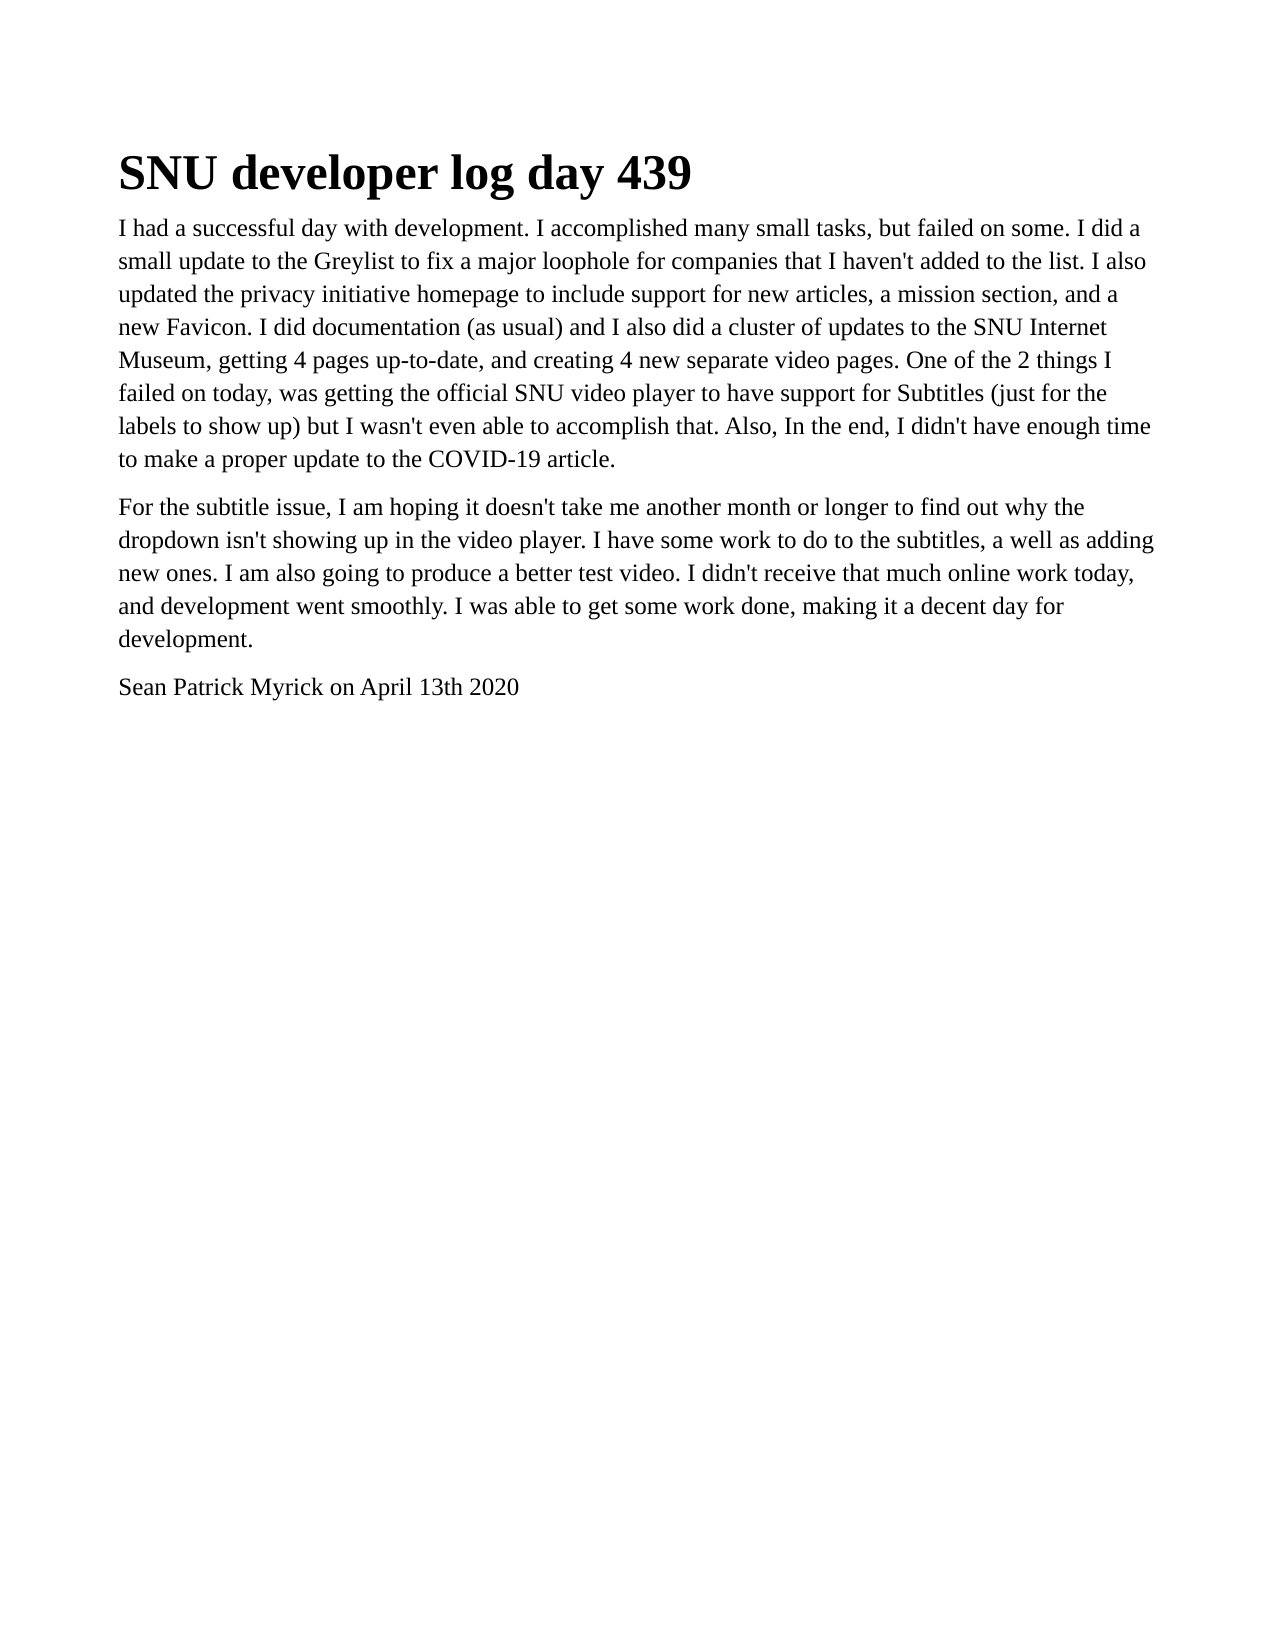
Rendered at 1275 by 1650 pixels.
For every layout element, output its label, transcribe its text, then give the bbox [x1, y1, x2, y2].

subtitle SNU developer log day 439 [118, 143, 1157, 201]
text I had a successful day with development. I accomplished many small tasks, but failed on some. I did a small update to the Greylist to fix a major loophole for companies that I haven't added to the list. I also updated the privacy initiative homepage to include support for new articles, a mission section, and a new Favicon. I did documentation (as usual) and I also did a cluster of updates to the SNU Internet Museum, getting 4 pages up-to-date, and creating 4 new separate video pages. One of the 2 things I failed on today, was getting the official SNU video player to have support for Subtitles (just for the labels to show up) but I wasn't even able to accomplish that. Also, In the end, I didn't have enough time to make a proper update to the COVID-19 article. [118, 213, 1157, 473]
text Sean Patrick Myrick on April 13th 2020 [118, 672, 1157, 700]
text For the subtitle issue, I am hoping it doesn't take me another month or longer to find out why the dropdown isn't showing up in the video player. I have some work to do to the subtitles, a well as adding new ones. I am also going to produce a better test video. I didn't receive that much online work today, and development went smoothly. I was able to get some work done, making it a decent day for development. [118, 492, 1157, 653]
